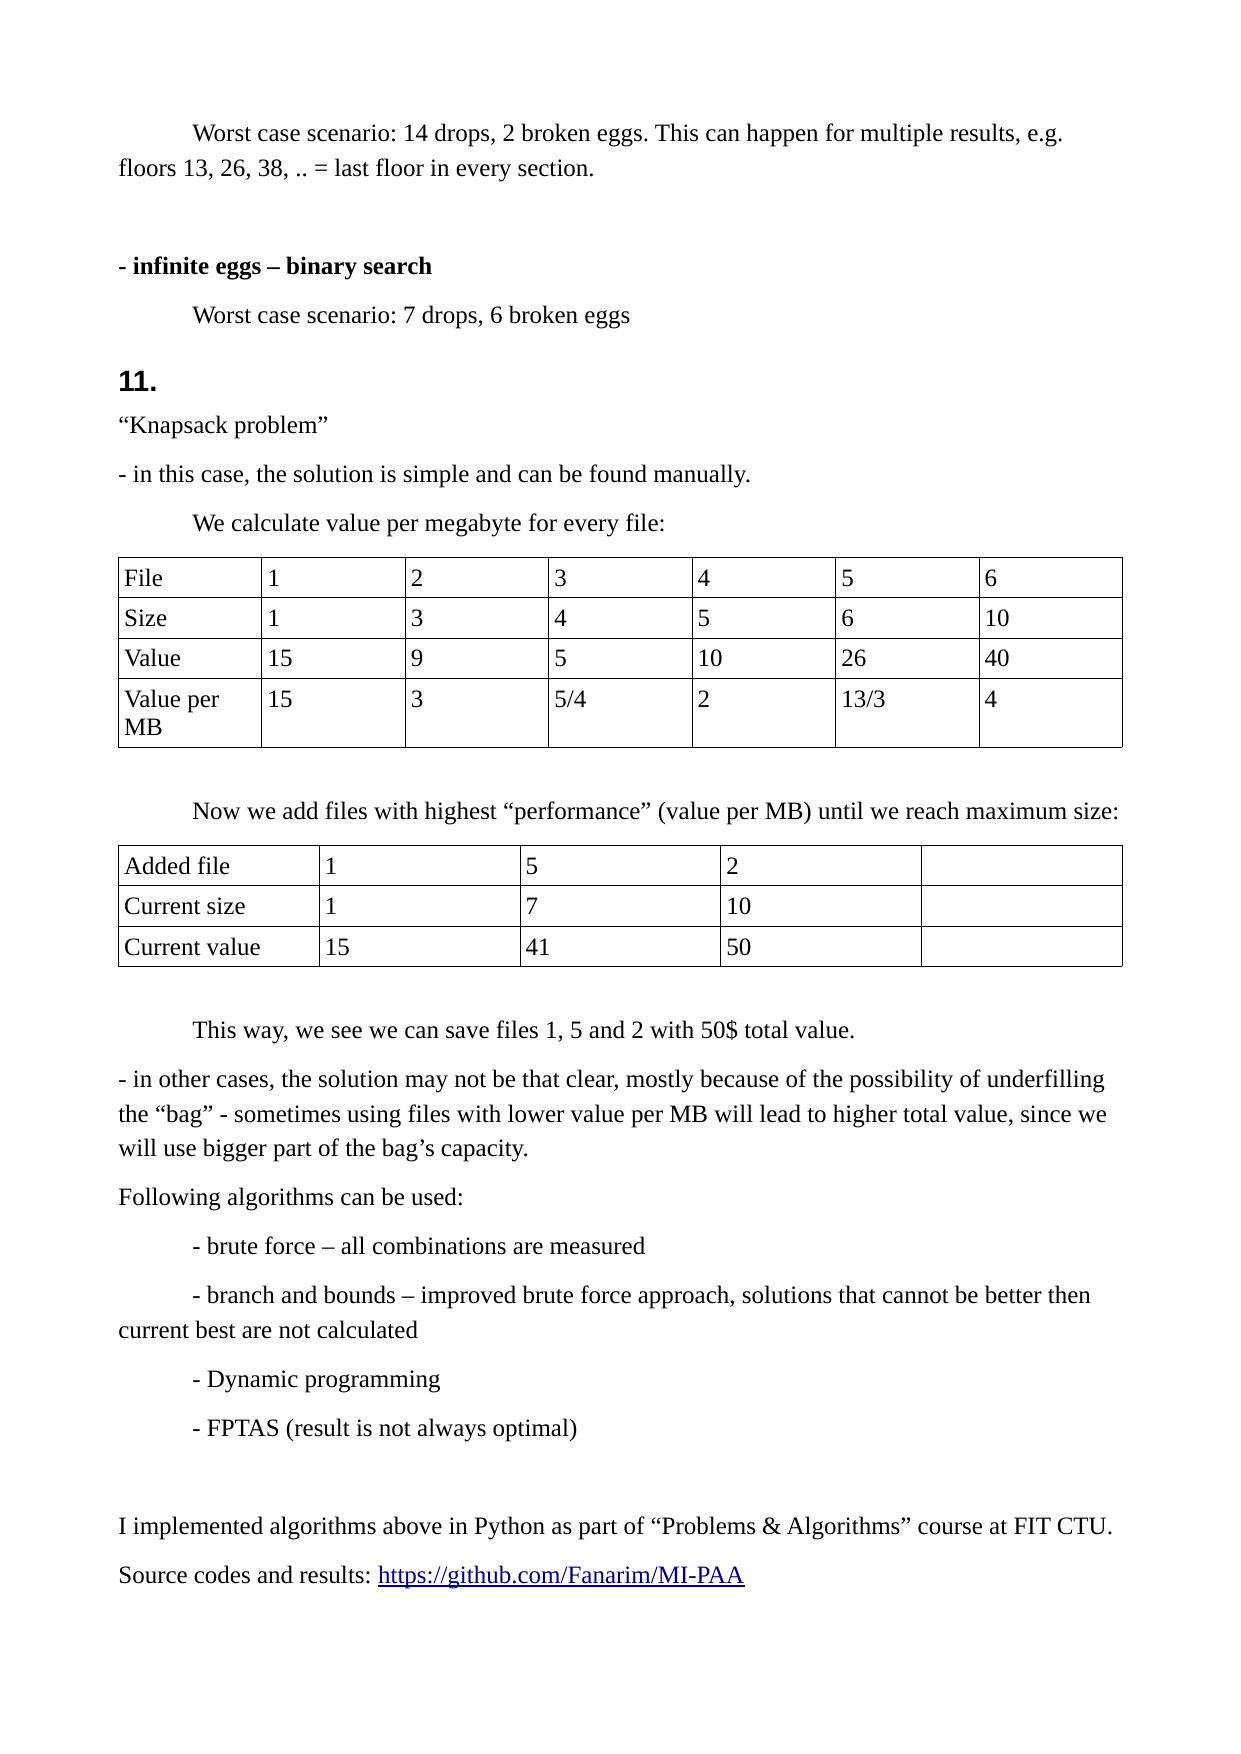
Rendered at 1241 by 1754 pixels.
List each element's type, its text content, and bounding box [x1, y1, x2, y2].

text - brute force – all combinations are measured [118, 1231, 1122, 1260]
table_cell 50 [721, 927, 921, 966]
table_header 2 [406, 558, 548, 597]
table_header 1 [262, 558, 405, 597]
text Worst case scenario: 14 drops, 2 broken eggs. This can happen for multiple results, e.g. floors 13, 26, 38, .. = last floor in every section. [118, 118, 1122, 181]
table_header 4 [693, 558, 835, 597]
text - Dynamic programming [118, 1364, 1122, 1393]
table_cell 2 [693, 679, 835, 747]
table_cell 6 [836, 598, 979, 637]
table_cell 26 [836, 639, 979, 678]
table_header 5 [521, 846, 720, 885]
table_header 1 [320, 846, 520, 885]
table_cell 7 [521, 886, 720, 926]
table_header 6 [980, 558, 1122, 597]
table_header 2 [721, 846, 921, 885]
text Source codes and results: https://github.com/Fanarim/MI-PAA [118, 1560, 1122, 1589]
text - in other cases, the solution may not be that clear, mostly because of the possibility of underfilling the “bag” - sometimes using files with lower value per MB will lead to higher total value, since we will use bigger part of the bag’s capacity. [118, 1064, 1122, 1162]
text “Knapsack problem” [118, 410, 1122, 438]
text We calculate value per megabyte for every file: [118, 508, 1122, 537]
table_cell [922, 886, 1122, 926]
table_cell Size [119, 598, 261, 637]
table_cell 10 [693, 639, 835, 678]
table_cell Current value [119, 927, 319, 966]
table_header 5 [836, 558, 979, 597]
table_cell 15 [262, 639, 405, 678]
subtitle 11. [118, 363, 1122, 397]
table_header Added file [119, 846, 319, 885]
text - FPTAS (result is not always optimal) [118, 1413, 1122, 1442]
text Now we add files with highest “performance” (value per MB) until we reach maximum size: [118, 796, 1122, 825]
text I implemented algorithms above in Python as part of “Problems & Algorithms” course at FIT CTU. [118, 1511, 1122, 1540]
table_cell 9 [406, 639, 548, 678]
table_cell 4 [980, 679, 1122, 747]
table_cell 13/3 [836, 679, 979, 747]
table_cell 10 [721, 886, 921, 926]
text - in this case, the solution is simple and can be found manually. [118, 459, 1122, 487]
table_cell 5 [549, 639, 692, 678]
table_header [922, 846, 1122, 885]
table_cell 3 [406, 598, 548, 637]
table_cell 1 [262, 598, 405, 637]
table_cell 15 [262, 679, 405, 747]
table_cell 5/4 [549, 679, 692, 747]
table_header 3 [549, 558, 692, 597]
text This way, we see we can save files 1, 5 and 2 with 50$ total value. [118, 1015, 1122, 1044]
text Worst case scenario: 7 drops, 6 broken eggs [118, 300, 1122, 328]
table_header File [119, 558, 261, 597]
table_cell 1 [320, 886, 520, 926]
text Following algorithms can be used: [118, 1182, 1122, 1211]
table_cell 15 [320, 927, 520, 966]
table_cell 41 [521, 927, 720, 966]
table_cell [922, 927, 1122, 966]
table_cell 5 [693, 598, 835, 637]
table_cell 3 [406, 679, 548, 747]
text - infinite eggs – binary search [118, 251, 1122, 279]
table_cell 10 [980, 598, 1122, 637]
table_cell 4 [549, 598, 692, 637]
table_cell Current size [119, 886, 319, 926]
table_cell Value per MB [119, 679, 261, 747]
text - branch and bounds – improved brute force approach, solutions that cannot be better then current best are not calculated [118, 1280, 1122, 1344]
table_cell Value [119, 639, 261, 678]
table_cell 40 [980, 639, 1122, 678]
